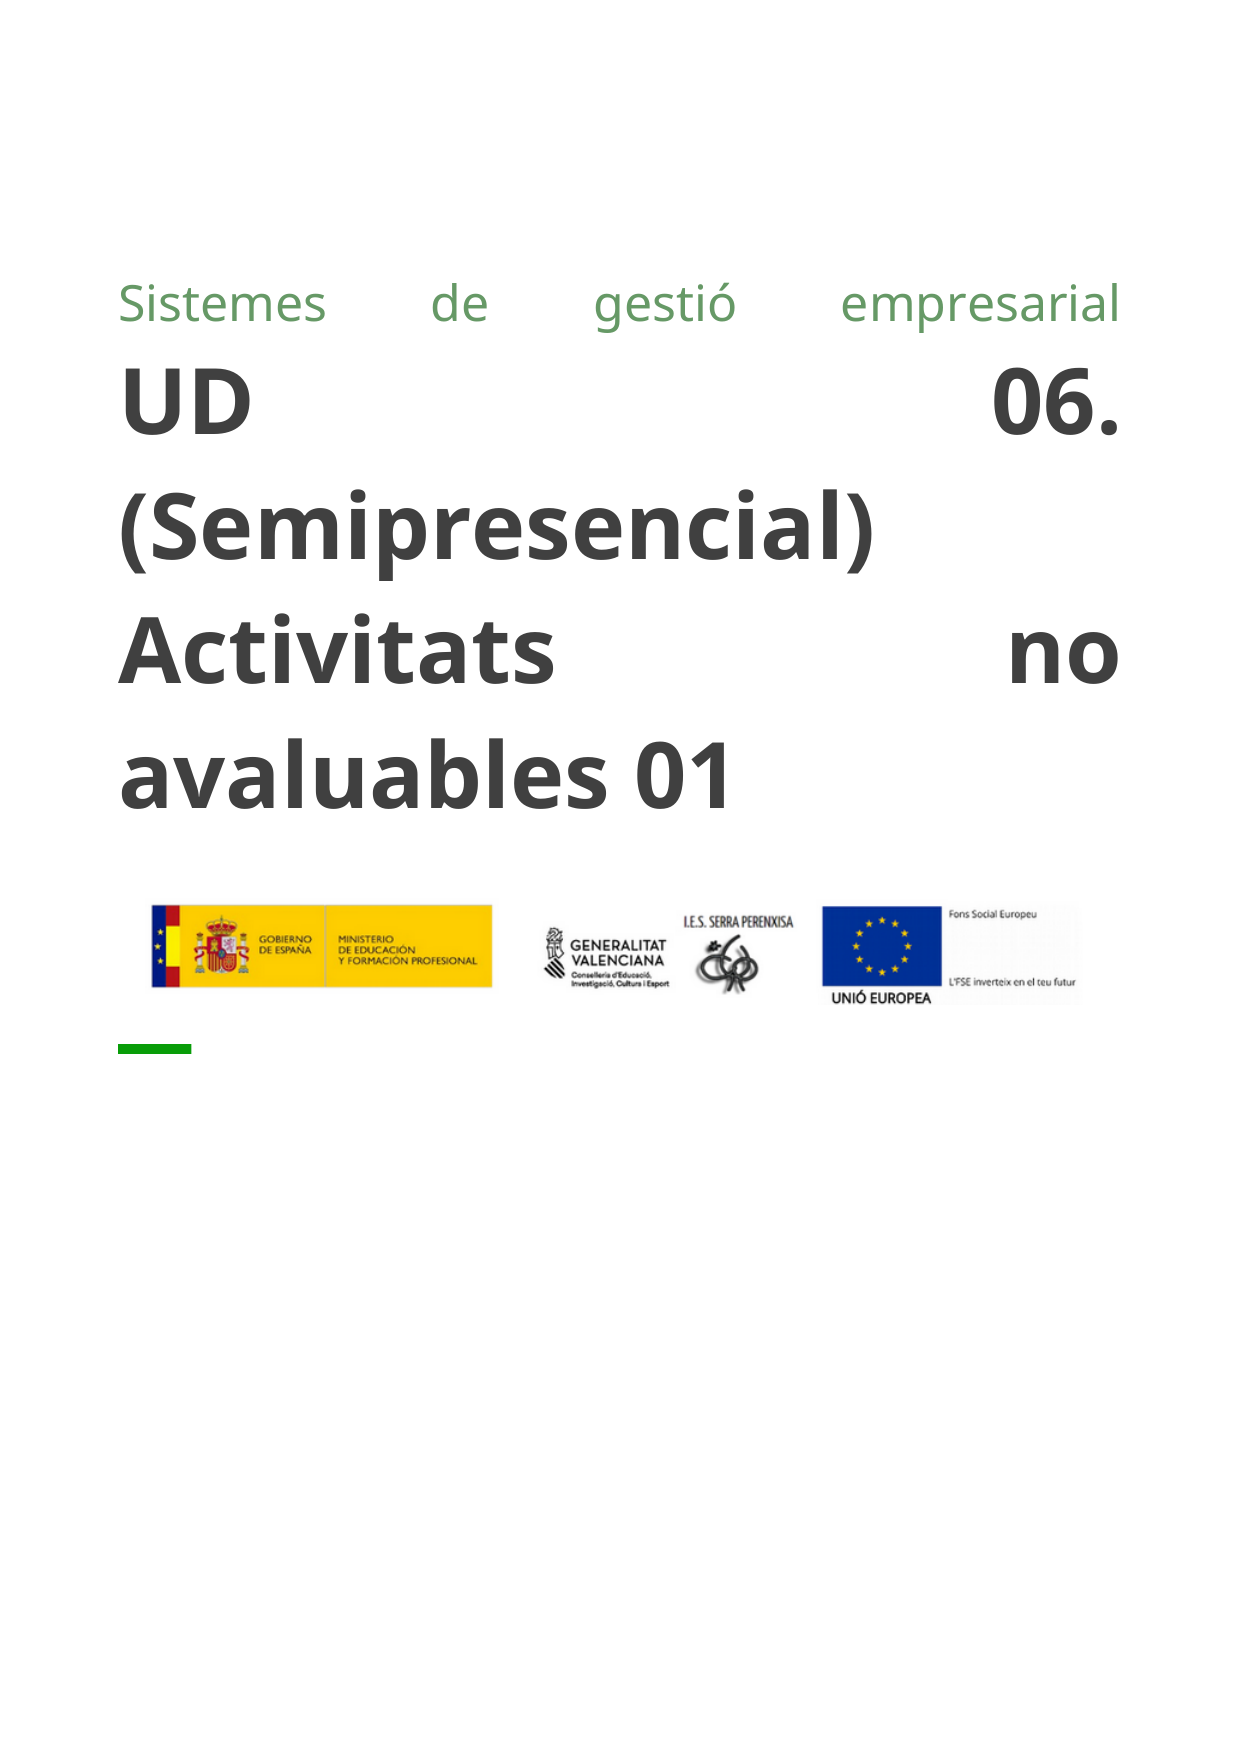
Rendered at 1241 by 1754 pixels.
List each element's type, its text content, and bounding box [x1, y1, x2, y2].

picture [118, 1044, 192, 1054]
picture [118, 885, 1123, 1005]
title Sistemes de gestió empresarial UD 06.(Semipresencial) Activitats no avaluables 01 [118, 268, 1122, 836]
